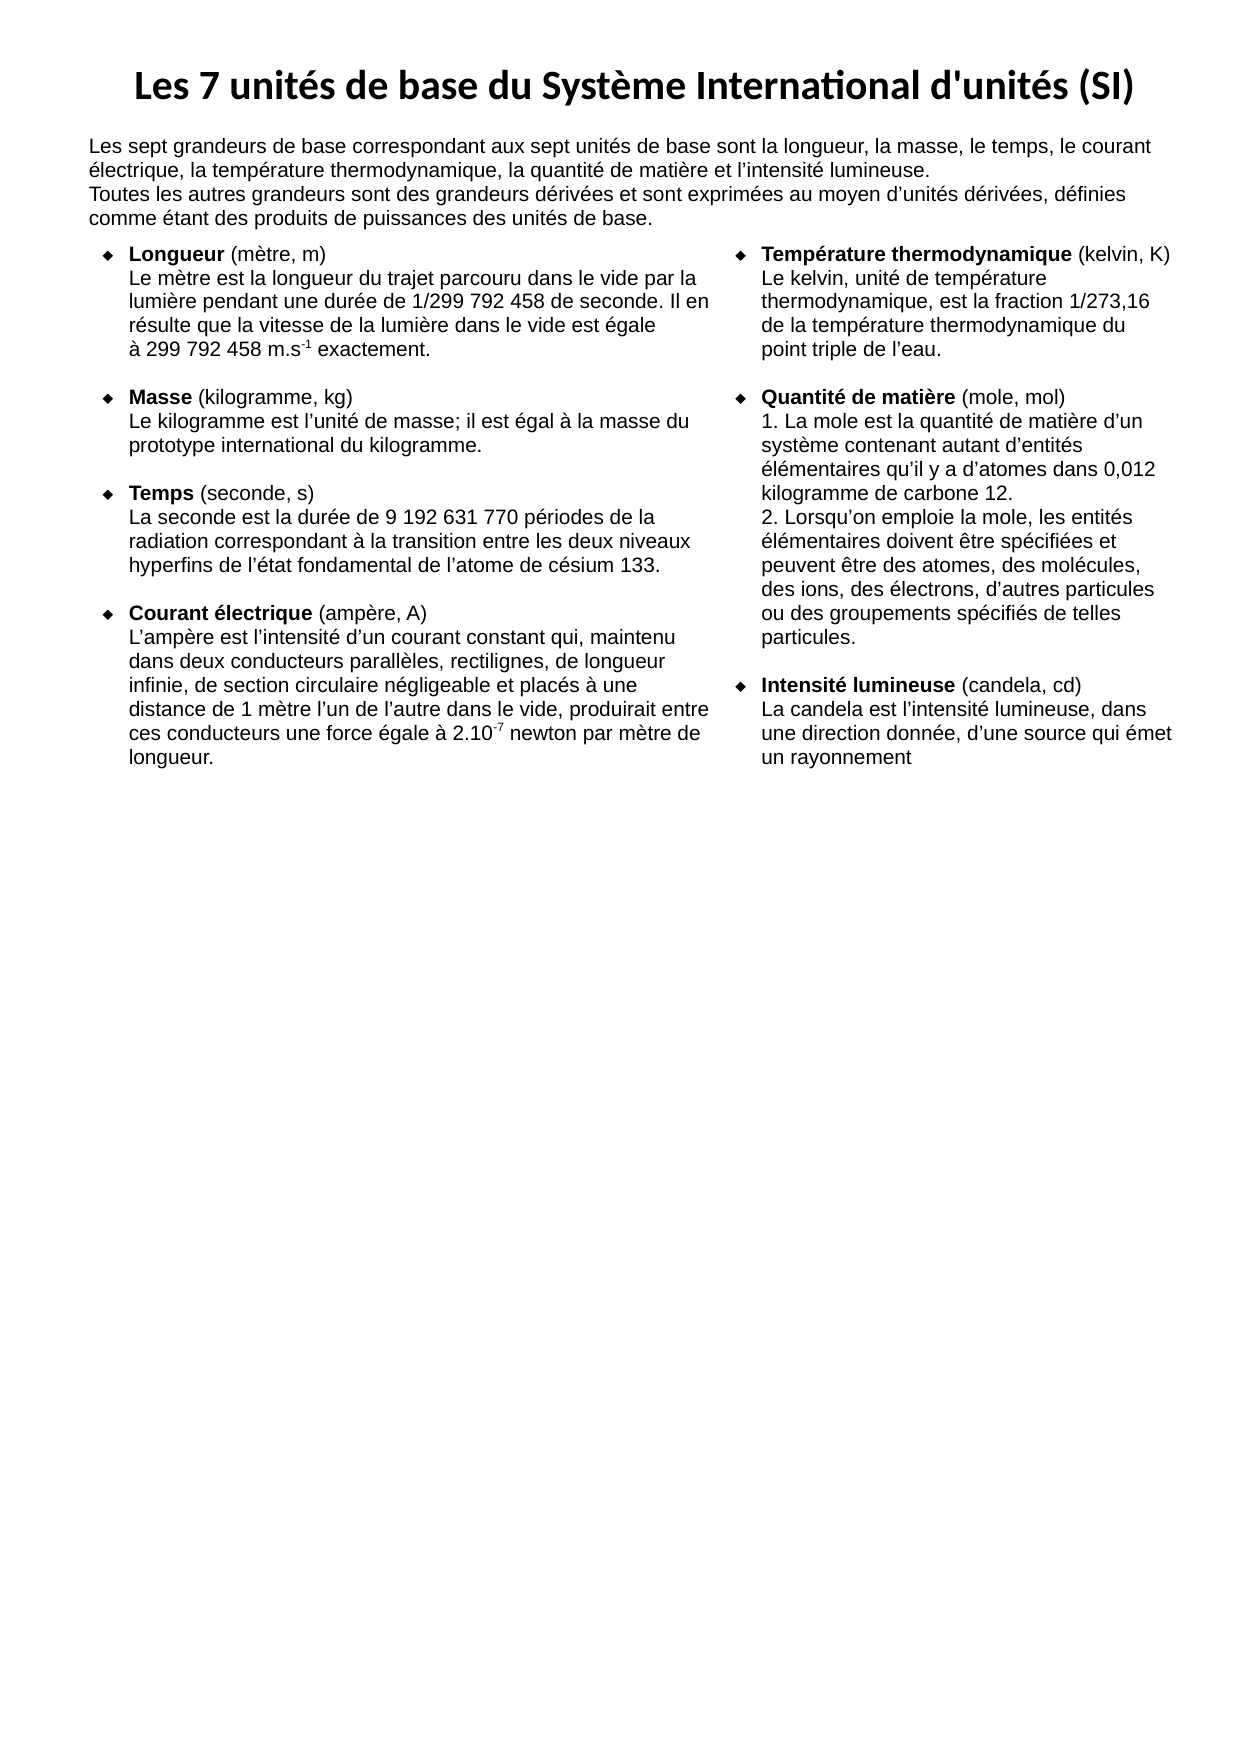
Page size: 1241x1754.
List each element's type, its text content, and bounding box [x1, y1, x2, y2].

text Toutes les autres grandeurs sont des grandeurs dérivées et sont exprimées au moyen d’unités dérivées, définies comme étant des produits de puissances des unités de base. [88, 182, 1181, 230]
text Les sept grandeurs de base correspondant aux sept unités de base sont la longueur, la masse, le temps, le courant électrique, la température thermodynamique, la quantité de matière et l’intensité lumineuse. [88, 134, 1181, 182]
text Les 7 unités de base du Système International d'unités (SI) [88, 59, 1181, 110]
table_header Température thermodynamique (kelvin, K) Le kelvin, unité de température thermodynamique, est la fraction 1/273,16 de la température thermodynamique du point triple de l’eau. Quantité de matière (mole, mol) 1. La mole est la quantité de matière d’un système contenant autant d’entités élémentaires qu’il y a d’atomes dans 0,012 kilogramme de carbone 12. 2. Lorsqu’on emploie la mole, les entités élémentaires doivent être spécifiées et peuvent être des atomes, des molécules, des ions, des électrons, d’autres particules ou des groupements spécifiés de telles particules. Intensité lumineuse (candela, cd) La candela est l’intensité lumineuse, dans une direction donnée, d’une source qui émet un rayonnement [721, 236, 1181, 774]
table_header Longueur (mètre, m) Le mètre est la longueur du trajet parcouru dans le vide par la lumière pendant une durée de 1/299 792 458 de seconde. Il en résulte que la vitesse de la lumière dans le vide est égale à 299 792 458 m.s-1 exactement. Masse (kilogramme, kg) Le kilogramme est l’unité de masse; il est égal à la masse du prototype international du kilogramme. Temps (seconde, s) La seconde est la durée de 9 192 631 770 périodes de la radiation correspondant à la transition entre les deux niveaux hyperfins de l’état fondamental de l’atome de césium 133. Courant électrique (ampère, A) L’ampère est l’intensité d’un courant constant qui, maintenu dans deux conducteurs parallèles, rectilignes, de longueur infinie, de section circulaire négligeable et placés à une distance de 1 mètre l’un de l’autre dans le vide, produirait entre ces conducteurs une force égale à 2.10-7 newton par mètre de longueur. [89, 236, 721, 774]
